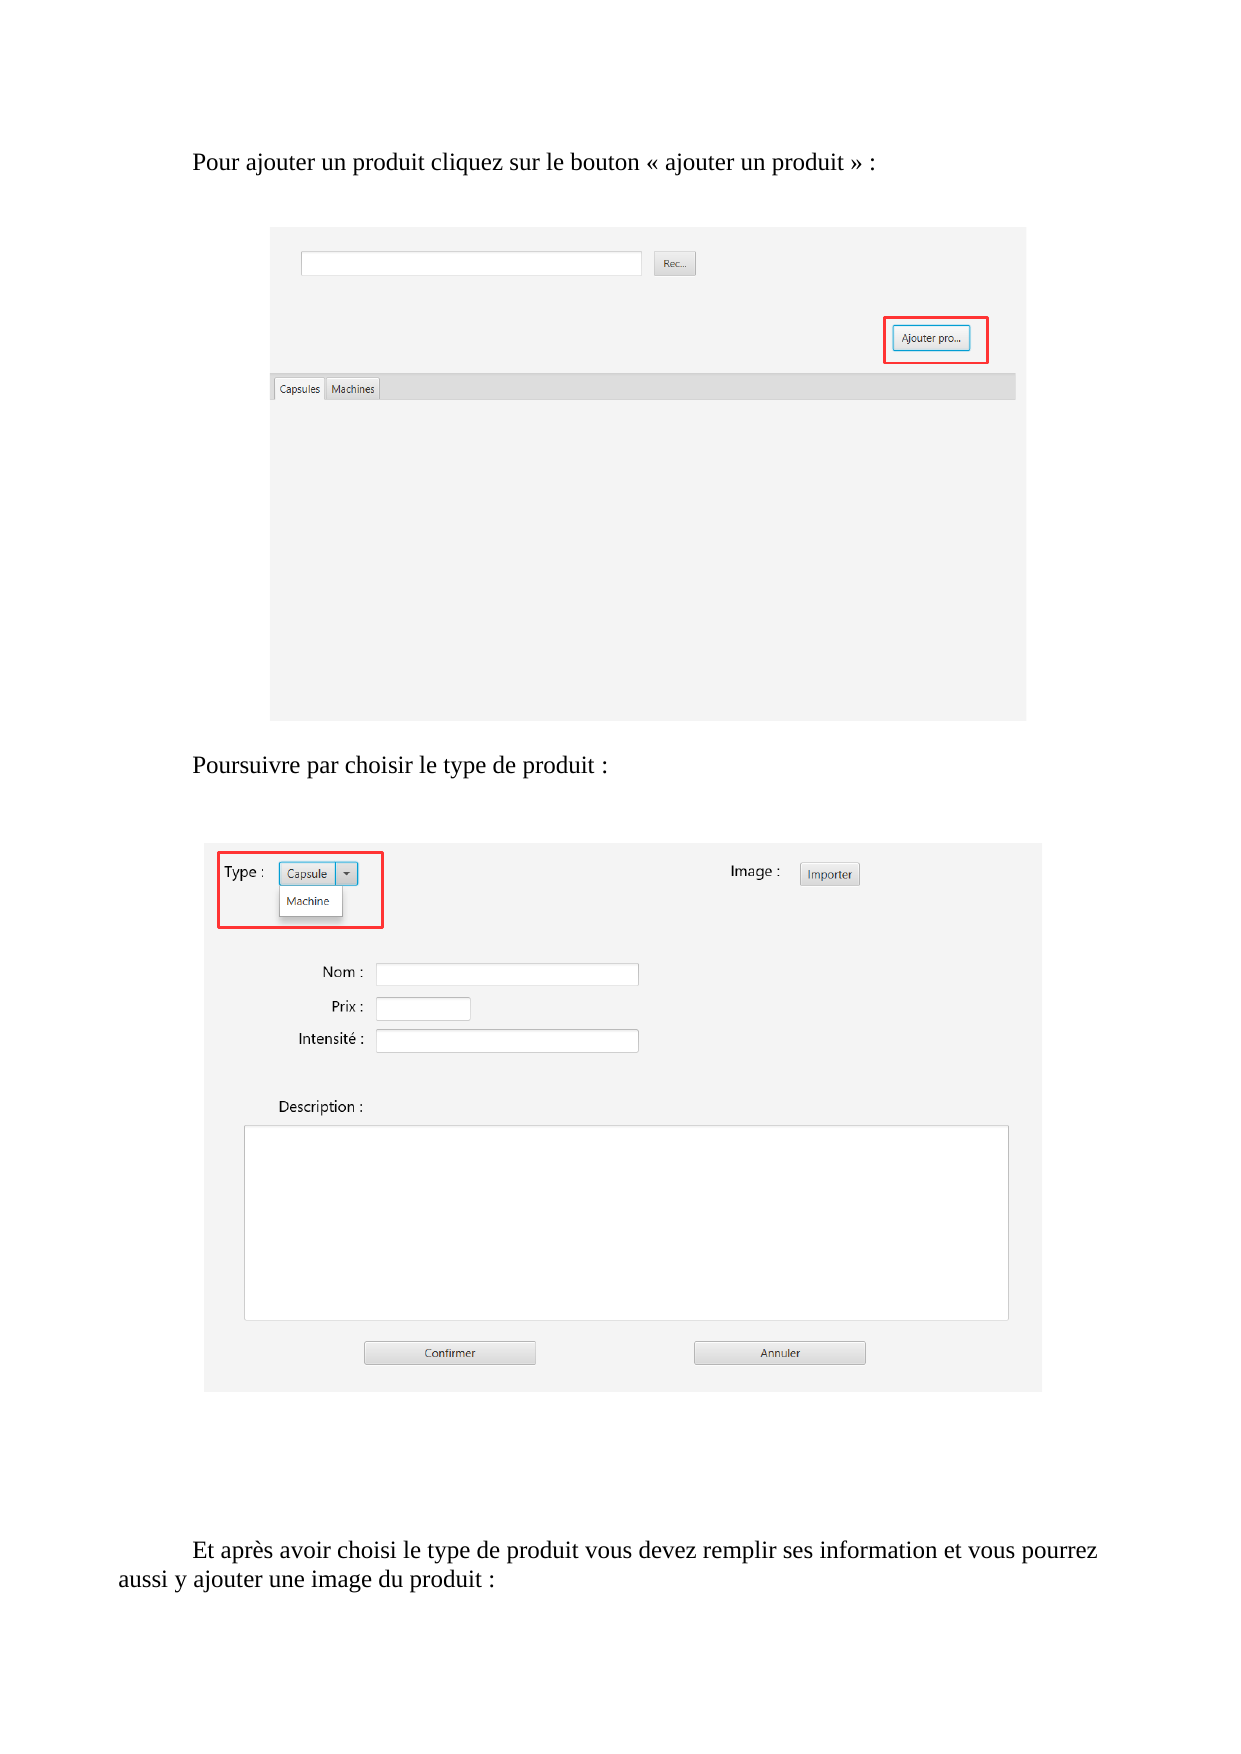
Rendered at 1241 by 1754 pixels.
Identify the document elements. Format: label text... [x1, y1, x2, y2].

text Pour ajouter un produit cliquez sur le bouton « ajouter un produit » : [118, 147, 1122, 176]
text Poursuivre par choisir le type de produit : [118, 750, 1122, 778]
text Et après avoir choisi le type de produit vous devez remplir ses information et vous pourrez aussi y ajouter une image du produit : [118, 1536, 1122, 1593]
picture [204, 843, 1043, 1392]
picture [269, 227, 1027, 721]
